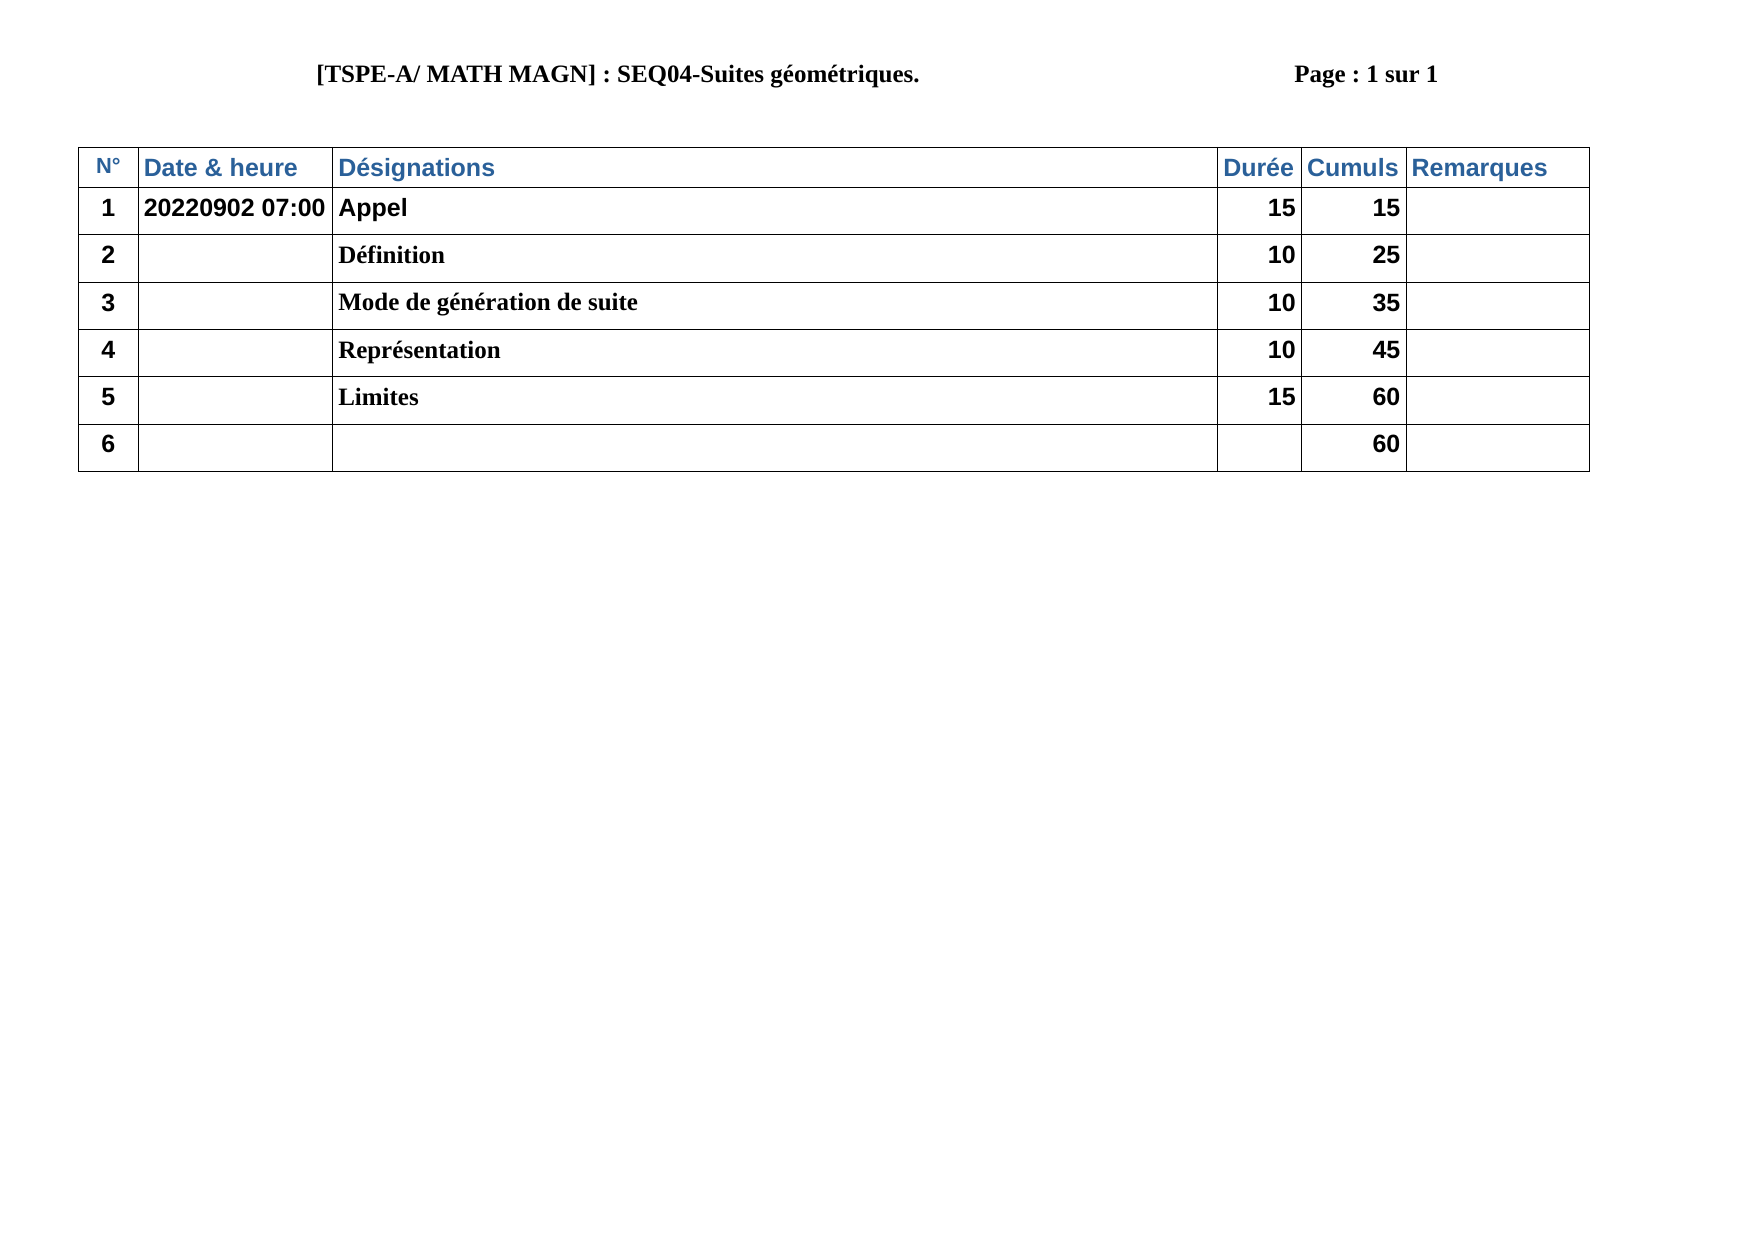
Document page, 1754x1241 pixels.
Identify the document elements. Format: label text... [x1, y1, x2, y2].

table_header Cumuls [1302, 148, 1406, 187]
table_cell 3 [79, 283, 138, 329]
table_cell 10 [1218, 330, 1301, 376]
table_cell 5 [79, 377, 138, 423]
table_header Durée [1218, 148, 1301, 187]
table_cell 45 [1302, 330, 1406, 376]
table_cell 15 [1218, 377, 1301, 423]
table_cell Appel [333, 188, 1217, 234]
table_header N° [79, 148, 138, 187]
table_cell 20220902 07:00 [139, 188, 332, 234]
table_cell 10 [1218, 235, 1301, 282]
table_cell [1407, 425, 1589, 471]
table_cell Limites [333, 377, 1217, 423]
table_cell 6 [79, 425, 138, 471]
table_cell 15 [1302, 188, 1406, 234]
table_header Date & heure [139, 148, 332, 187]
table_cell 10 [1218, 283, 1301, 329]
table_cell [1407, 188, 1589, 234]
table_cell [1407, 235, 1589, 282]
table_cell 35 [1302, 283, 1406, 329]
table_cell [1407, 330, 1589, 376]
table_cell [333, 425, 1217, 471]
table_header Remarques [1407, 148, 1589, 187]
table_cell Définition [333, 235, 1217, 282]
table_cell 15 [1218, 188, 1301, 234]
table_cell [139, 377, 332, 423]
table_cell 1 [79, 188, 138, 234]
table_cell [139, 330, 332, 376]
table_cell [1407, 377, 1589, 423]
table_cell [139, 235, 332, 282]
table_cell 2 [79, 235, 138, 282]
table_cell 60 [1302, 377, 1406, 423]
table_cell [1407, 283, 1589, 329]
table_cell 60 [1302, 425, 1406, 471]
table_cell [1218, 425, 1301, 471]
table_header Désignations [333, 148, 1217, 187]
table_cell Mode de génération de suite [333, 283, 1217, 329]
table_cell [139, 283, 332, 329]
table_cell 25 [1302, 235, 1406, 282]
table_cell Représentation [333, 330, 1217, 376]
table_cell 4 [79, 330, 138, 376]
table_cell [139, 425, 332, 471]
